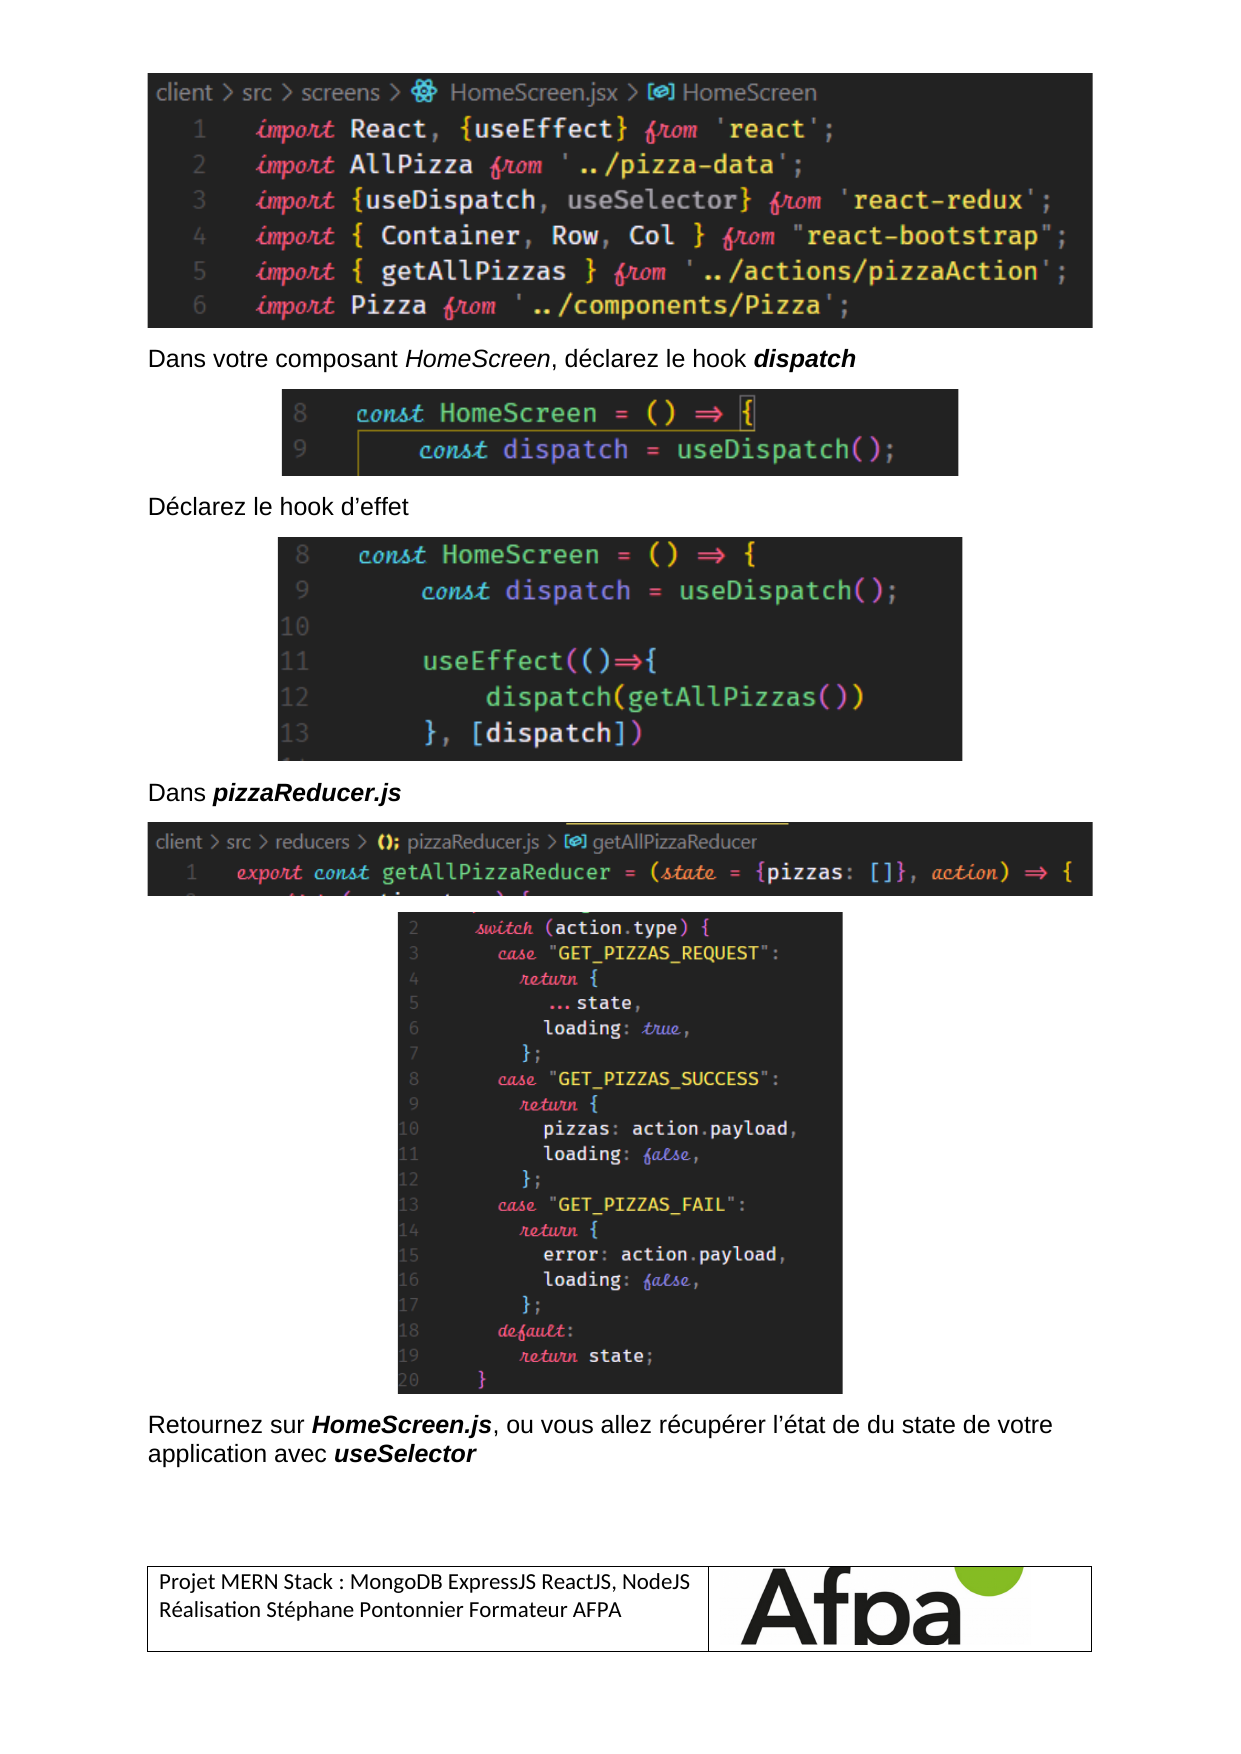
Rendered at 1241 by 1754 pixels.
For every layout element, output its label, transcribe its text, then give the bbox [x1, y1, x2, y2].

text Dans pizzaReducer.js [148, 777, 1093, 806]
text Retournez sur HomeScreen.js, ou vous allez récupérer l’état de du state de votre application avec useSelector [148, 1410, 1093, 1468]
text Dans votre composant HomeScreen, déclarez le hook dispatch [148, 344, 1093, 373]
text Déclarez le hook d’effet [148, 492, 1093, 521]
